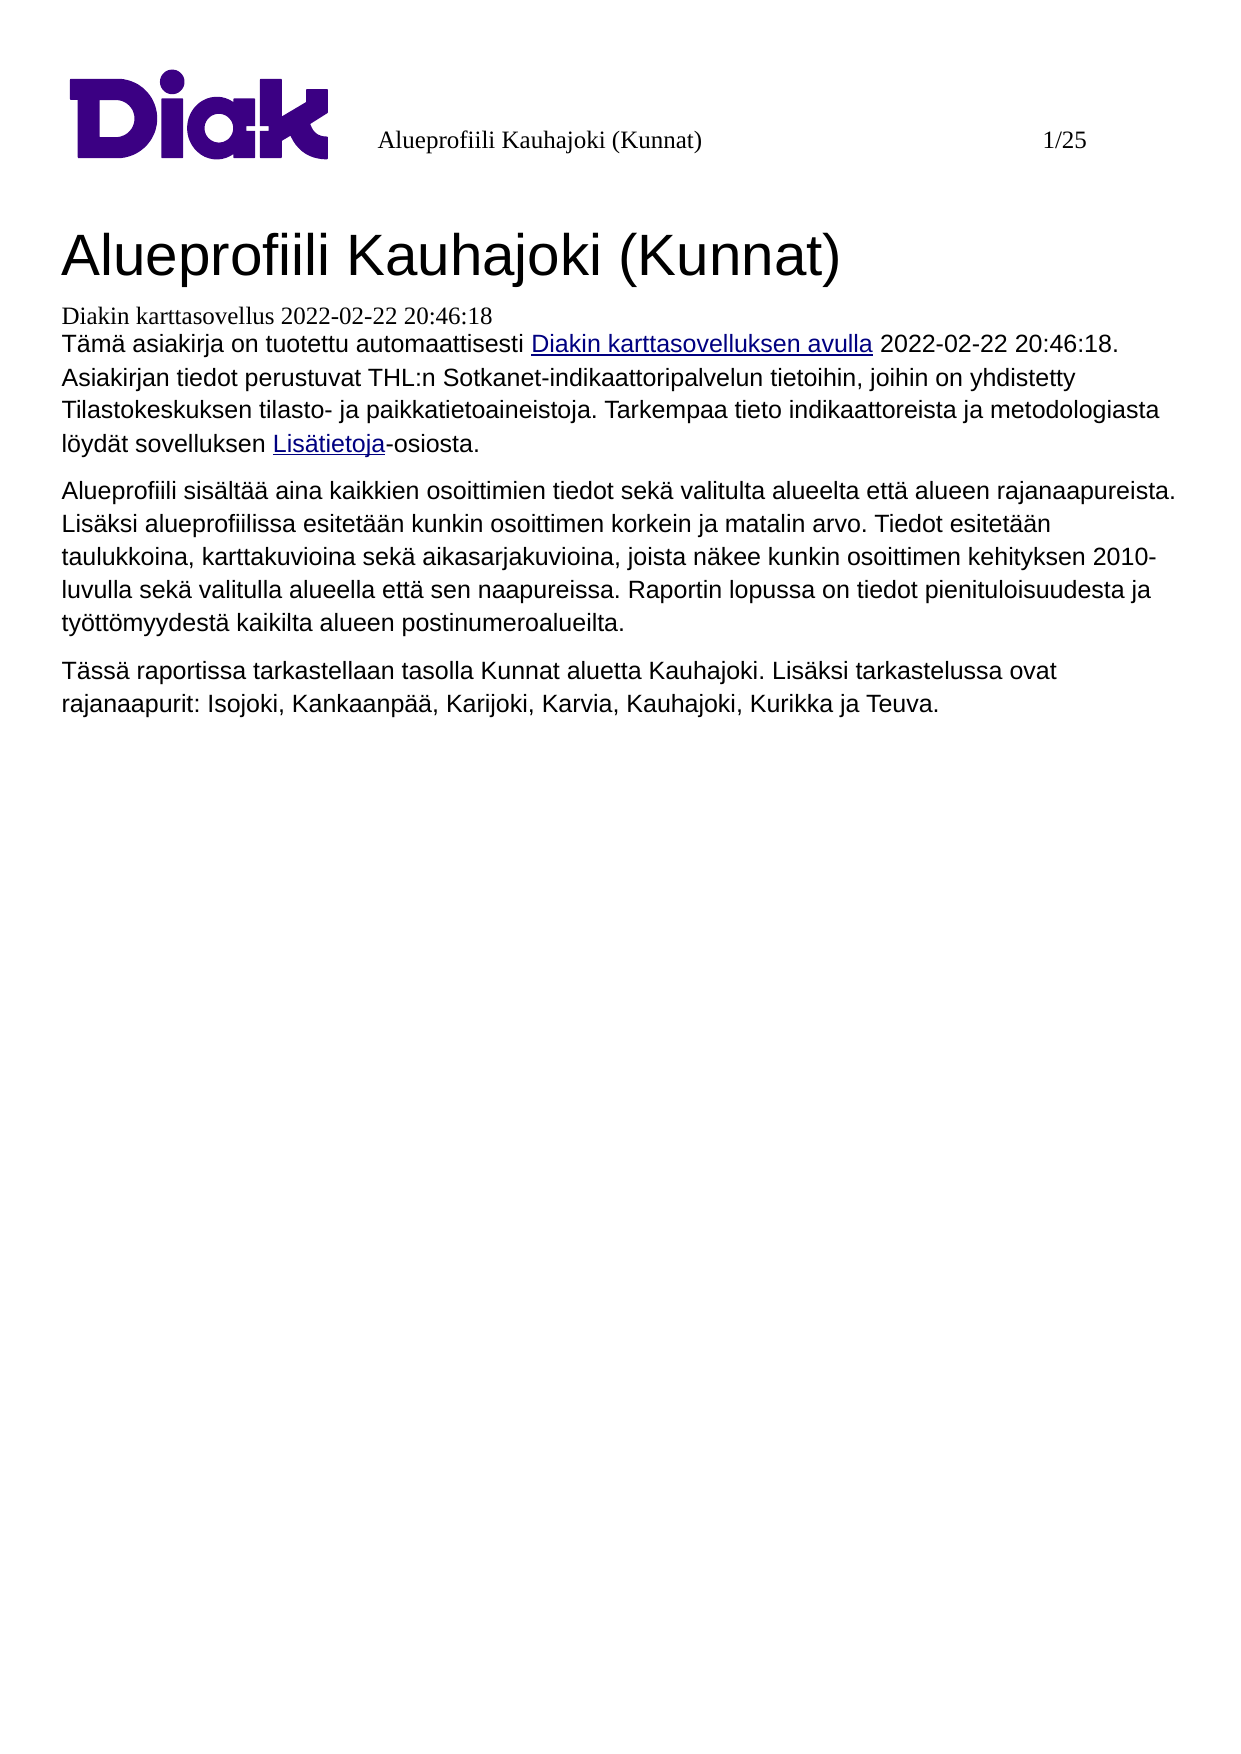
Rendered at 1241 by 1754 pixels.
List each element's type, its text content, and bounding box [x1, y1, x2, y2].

title Alueprofiili Kauhajoki (Kunnat) [61, 221, 1179, 288]
text Tämä asiakirja on tuotettu automaattisesti Diakin karttasovelluksen avulla 2022-02-22 20:46:18. Asiakirjan tiedot perustuvat THL:n Sotkanet-indikaattoripalvelun tietoihin, joihin on yhdistetty Tilastokeskuksen tilasto- ja paikkatietoaineistoja. Tarkempaa tieto indikaattoreista ja metodologiasta löydät sovelluksen Lisätietoja-osiosta. [61, 329, 1179, 457]
text Diakin karttasovellus 2022-02-22 20:46:18 [61, 301, 1179, 329]
text Alueprofiili sisältää aina kaikkien osoittimien tiedot sekä valitulta alueelta että alueen rajanaapureista. Lisäksi alueprofiilissa esitetään kunkin osoittimen korkein ja matalin arvo. Tiedot esitetään taulukkoina, karttakuvioina sekä aikasarjakuvioina, joista näkee kunkin osoittimen kehityksen 2010-luvulla sekä valitulla alueella että sen naapureissa. Raportin lopussa on tiedot pienituloisuudesta ja työttömyydestä kaikilta alueen postinumeroalueilta. [61, 476, 1179, 637]
text Tässä raportissa tarkastellaan tasolla Kunnat aluetta Kauhajoki. Lisäksi tarkastelussa ovat rajanaapurit: Isojoki, Kankaanpää, Karijoki, Karvia, Kauhajoki, Kurikka ja Teuva. [61, 656, 1179, 718]
